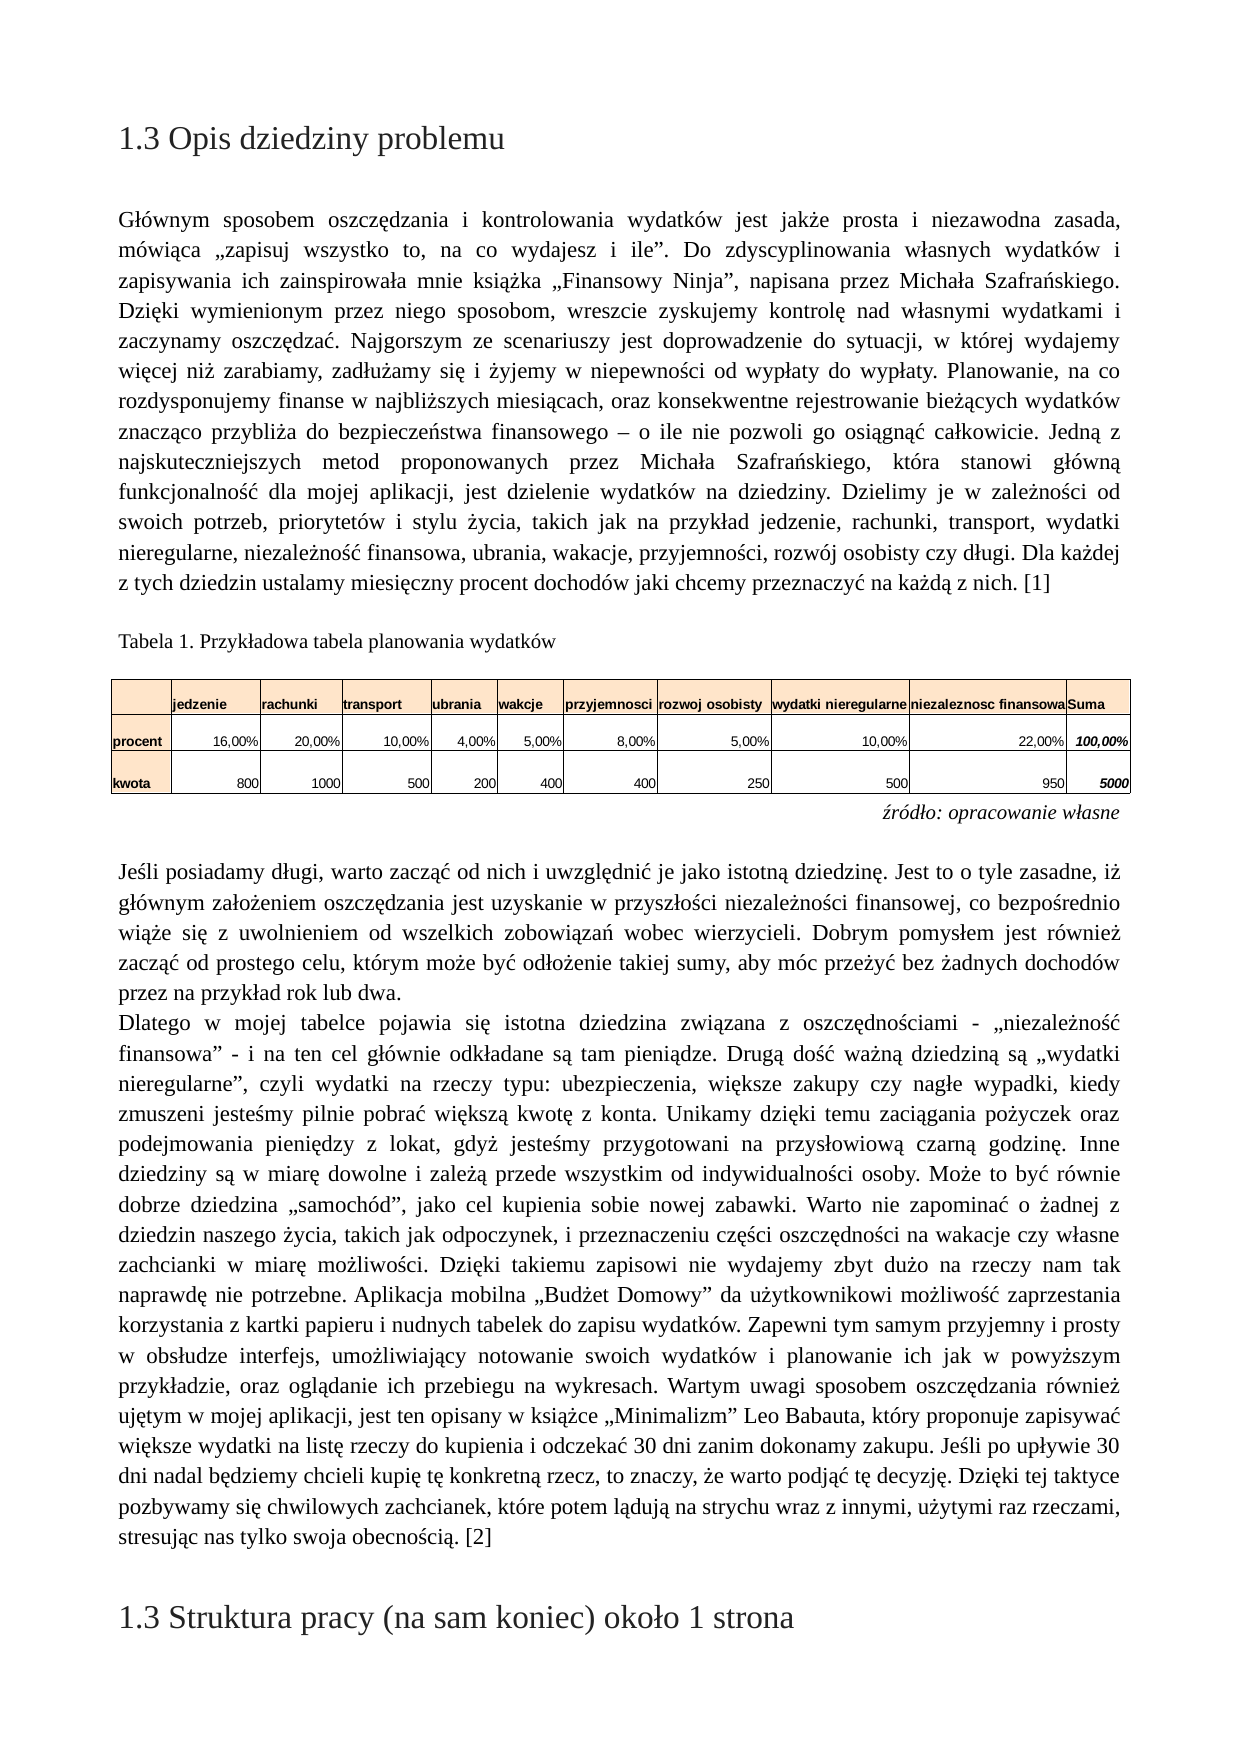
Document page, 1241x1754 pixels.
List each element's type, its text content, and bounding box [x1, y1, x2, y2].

text źródło: opracowanie własne [772, 751, 909, 793]
text źródło: opracowanie własne [658, 751, 771, 793]
text źródło: opracowanie własne [343, 715, 431, 750]
text źródło: opracowanie własne [498, 751, 563, 793]
text źródło: opracowanie własne [432, 751, 497, 793]
text źródło: opracowanie własne [658, 715, 771, 750]
text 1.3 Struktura pracy (na sam koniec) około 1 strona [118, 1597, 1122, 1636]
text źródło: opracowanie własne [172, 751, 260, 793]
text źródło: opracowanie własne [118, 657, 1122, 679]
text źródło: opracowanie własne [261, 751, 342, 793]
text Głównym sposobem oszczędzania i kontrolowania wydatków jest jakże prosta i niezawodna zasada, mówiąca „zapisuj wszystko to, na co wydajesz i ile”. Do zdyscyplinowania własnych wydatków i zapisywania ich zainspirowała mnie książka „Finansowy Ninja”, napisana przez Michała Szafrańskiego. Dzięki wymienionym przez niego sposobom, wreszcie zyskujemy kontrolę nad własnymi wydatkami i zaczynamy oszczędzać. Najgorszym ze scenariuszy jest doprowadzenie do sytuacji, w której wydajemy więcej niż zarabiamy, zadłużamy się i żyjemy w niepewności od wypłaty do wypłaty. Planowanie, na co rozdysponujemy finanse w najbliższych miesiącach, oraz konsekwentne rejestrowanie bieżących wydatków znacząco przybliża do bezpieczeństwa finansowego – o ile nie pozwoli go osiągnąć całkowicie. Jedną z najskuteczniejszych metod proponowanych przez Michała Szafrańskiego, która stanowi główną funkcjonalność dla mojej aplikacji, jest dzielenie wydatków na dziedziny. Dzielimy je w zależności od swoich potrzeb, priorytetów i stylu życia, takich jak na przykład jedzenie, rachunki, transport, wydatki nieregularne, niezależność finansowa, ubrania, wakacje, przyjemności, rozwój osobisty czy długi. Dla każdej z tych dziedzin ustalamy miesięczny procent dochodów jaki chcemy przeznaczyć na każdą z nich. [1] [118, 206, 1122, 595]
text źródło: opracowanie własne [772, 715, 909, 750]
text źródło: opracowanie własne [564, 751, 657, 793]
text Jeśli posiadamy długi, warto zacząć od nich i uwzględnić je jako istotną dziedzinę. Jest to o tyle zasadne, iż głównym założeniem oszczędzania jest uzyskanie w przyszłości niezależności finansowej, co bezpośrednio wiąże się z uwolnieniem od wszelkich zobowiązań wobec wierzycieli. Dobrym pomysłem jest również zacząć od prostego celu, którym może być odłożenie takiej sumy, aby móc przeżyć bez żadnych dochodów przez na przykład rok lub dwa. [118, 858, 1122, 1006]
text źródło: opracowanie własne [1067, 751, 1122, 793]
text źródło: opracowanie własne [1067, 715, 1122, 750]
text Tabela 1. Przykładowa tabela planowania wydatków [118, 629, 1122, 653]
text źródło: opracowanie własne [564, 715, 657, 750]
text źródło: opracowanie własne [261, 715, 342, 750]
text źródło: opracowanie własne [910, 751, 1066, 793]
text źródło: opracowanie własne [910, 715, 1066, 750]
text 1.3 Opis dziedziny problemu [118, 118, 1122, 156]
text źródło: opracowanie własne [498, 715, 563, 750]
text źródło: opracowanie własne [432, 715, 497, 750]
text źródło: opracowanie własne [118, 794, 1122, 824]
text Dlatego w mojej tabelce pojawia się istotna dziedzina związana z oszczędnościami - „niezależność finansowa” - i na ten cel głównie odkładane są tam pieniądze. Drugą dość ważną dziedziną są „wydatki nieregularne”, czyli wydatki na rzeczy typu: ubezpieczenia, większe zakupy czy nagłe wypadki, kiedy zmuszeni jesteśmy pilnie pobrać większą kwotę z konta. Unikamy dzięki temu zaciągania pożyczek oraz podejmowania pieniędzy z lokat, gdyż jesteśmy przygotowani na przysłowiową czarną godzinę. Inne dziedziny są w miarę dowolne i zależą przede wszystkim od indywidualności osoby. Może to być równie dobrze dziedzina „samochód”, jako cel kupienia sobie nowej zabawki. Warto nie zapominać o żadnej z dziedzin naszego życia, takich jak odpoczynek, i przeznaczeniu części oszczędności na wakacje czy własne zachcianki w miarę możliwości. Dzięki takiemu zapisowi nie wydajemy zbyt dużo na rzeczy nam tak naprawdę nie potrzebne. Aplikacja mobilna „Budżet Domowy” da użytkownikowi możliwość zaprzestania korzystania z kartki papieru i nudnych tabelek do zapisu wydatków. Zapewni tym samym przyjemny i prosty w obsłudze interfejs, umożliwiający notowanie swoich wydatków i planowanie ich jak w powyższym przykładzie, oraz oglądanie ich przebiegu na wykresach. Wartym uwagi sposobem oszczędzania również ujętym w mojej aplikacji, jest ten opisany w książce „Minimalizm” Leo Babauta, który proponuje zapisywać większe wydatki na listę rzeczy do kupienia i odczekać 30 dni zanim dokonamy zakupu. Jeśli po upływie 30 dni nadal będziemy chcieli kupię tę konkretną rzecz, to znaczy, że warto podjąć tę decyzję. Dzięki tej taktyce pozbywamy się chwilowych zachcianek, które potem lądują na strychu wraz z innymi, użytymi raz rzeczami, stresując nas tylko swoja obecnością. [2] [118, 1009, 1122, 1549]
text źródło: opracowanie własne [172, 715, 260, 750]
text źródło: opracowanie własne [343, 751, 431, 793]
